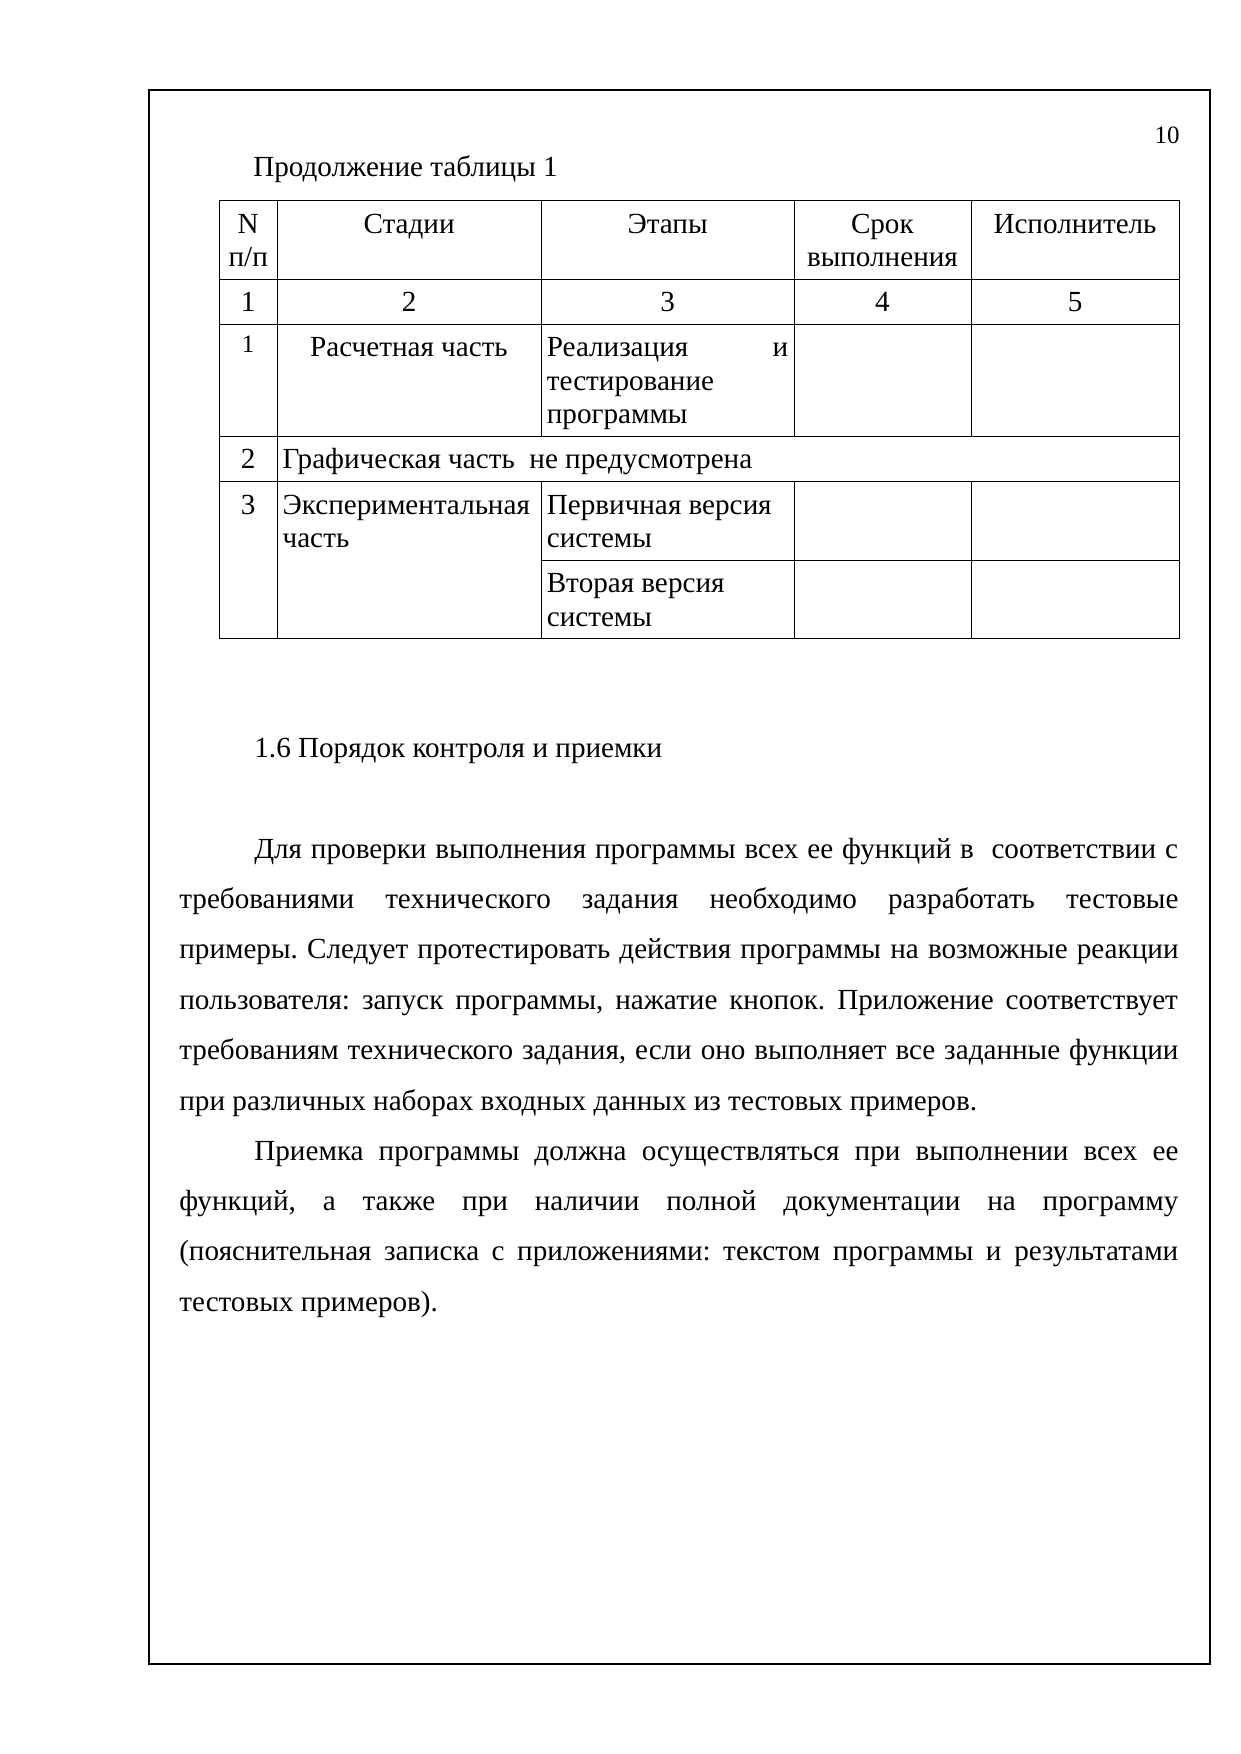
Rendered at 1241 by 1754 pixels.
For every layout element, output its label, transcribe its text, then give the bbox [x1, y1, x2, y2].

table_cell Первичная версия системы [542, 482, 794, 559]
table_cell 2 [220, 437, 277, 481]
table_cell 1 [220, 280, 277, 324]
table_cell 2 [278, 280, 541, 324]
table_header Срок выполнения [795, 201, 971, 278]
table_cell 1 [220, 325, 277, 436]
text 1.6 Порядок контроля и приемки [179, 730, 1179, 764]
table_cell 5 [972, 280, 1179, 324]
text Приемка программы должна осуществляться при выполнении всех ее функций, а также при наличии полной документации на программу (пояснительная записка с приложениями: текстом программы и результатами тестовых примеров). [179, 1133, 1179, 1317]
table_cell [972, 482, 1179, 559]
table_cell 3 [220, 482, 277, 638]
table_cell [795, 325, 971, 436]
table_header N п/п [220, 201, 277, 278]
table_cell Вторая версия системы [542, 561, 794, 638]
table_cell Реализация и тестирование программы [542, 325, 794, 436]
table_header Стадии [278, 201, 541, 278]
table_cell [972, 325, 1179, 436]
text Для проверки выполнения программы всех ее функций в соответствии с требованиями технического задания необходимо разработать тестовые примеры. Следует протестировать действия программы на возможные реакции пользователя: запуск программы, нажатие кнопок. Приложение соответствует требованиям технического задания, если оно выполняет все заданные функции при различных наборах входных данных из тестовых примеров. [179, 831, 1179, 1116]
table_cell [795, 482, 971, 559]
text Продолжение таблицы 1 [179, 149, 1099, 183]
table_cell 4 [795, 280, 971, 324]
table_cell Расчетная часть [278, 325, 541, 436]
table_cell [972, 561, 1179, 638]
table_cell 3 [542, 280, 794, 324]
table_header Исполнитель [972, 201, 1179, 278]
table_cell Экспериментальная часть [278, 482, 541, 638]
table_cell Графическая часть не предусмотрена [278, 437, 1179, 481]
table_cell [795, 561, 971, 638]
table_header Этапы [542, 201, 794, 278]
